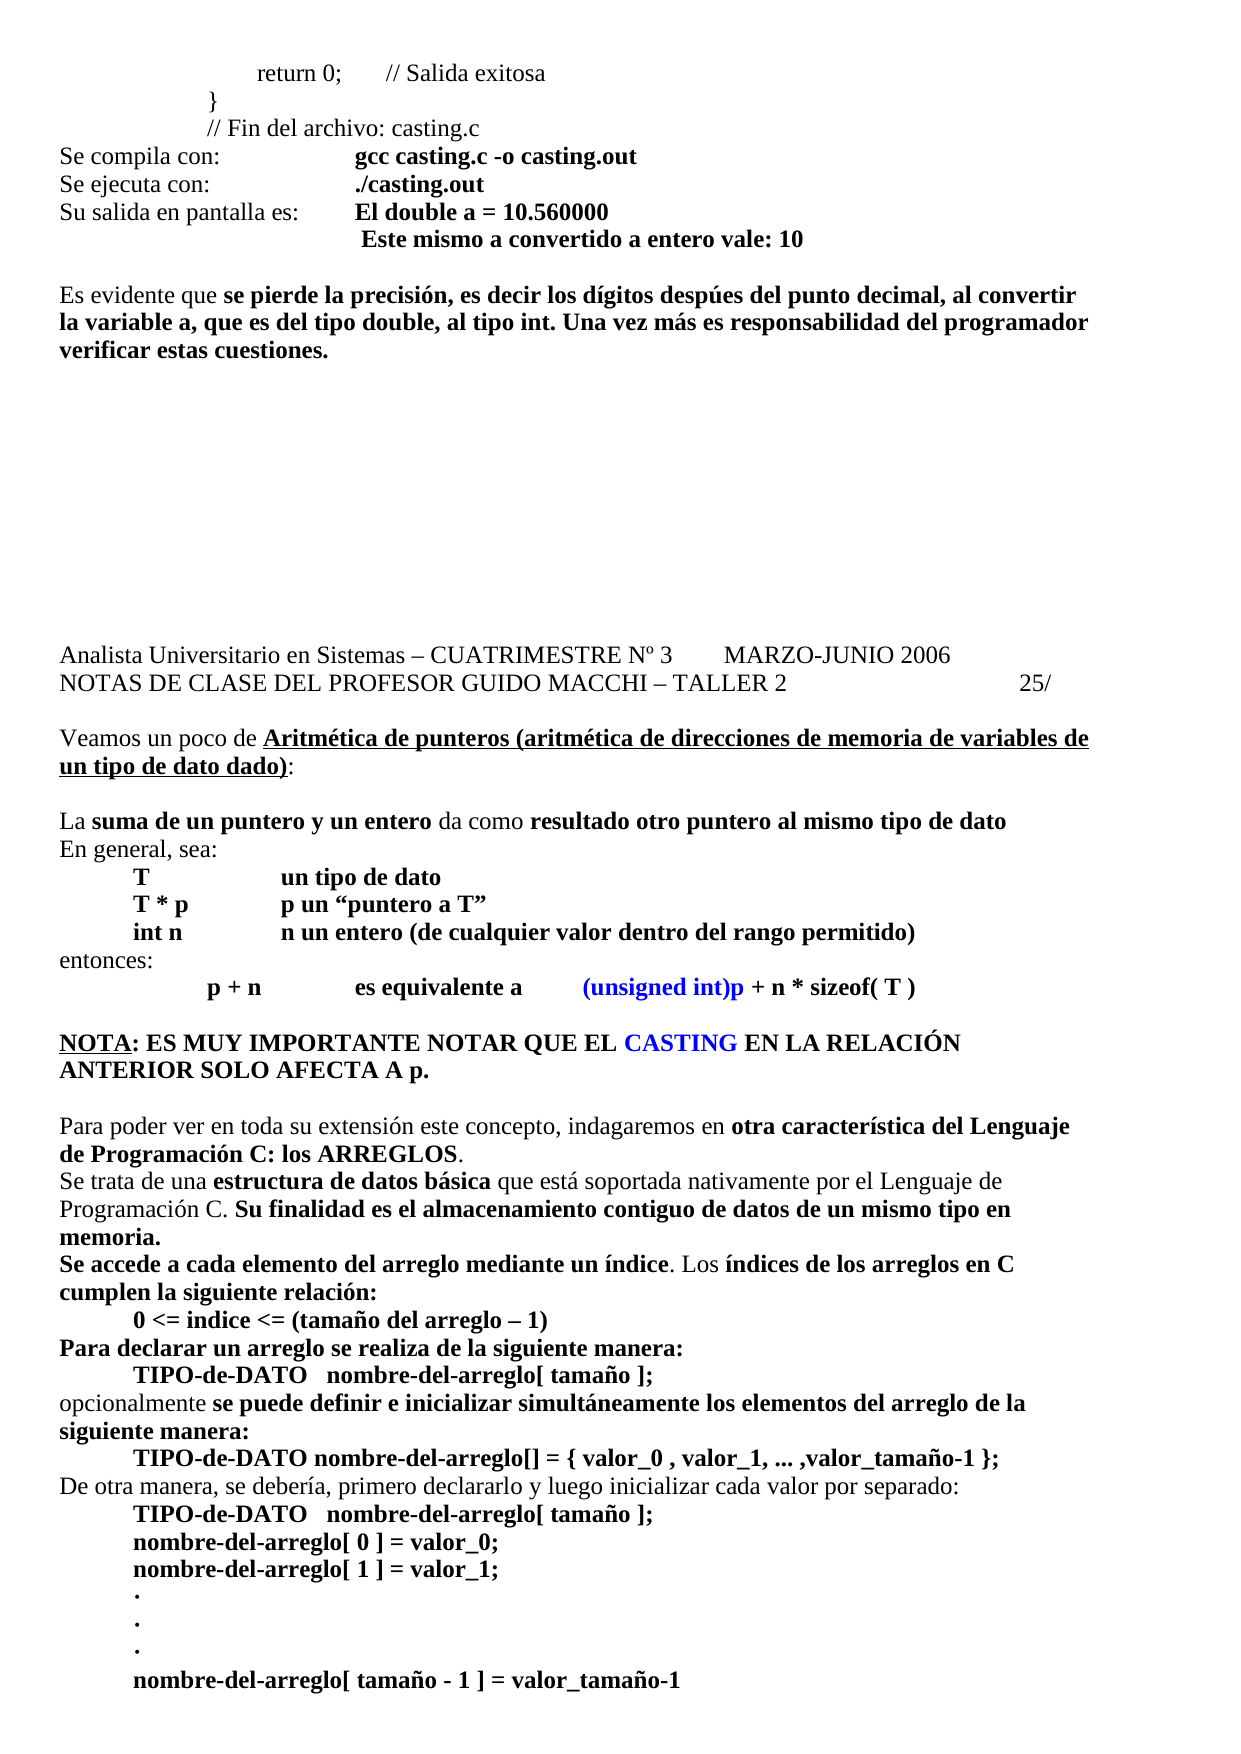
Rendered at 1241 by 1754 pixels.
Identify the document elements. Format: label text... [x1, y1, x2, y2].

text } [59, 87, 1093, 114]
text Se compila con: gcc casting.c -o casting.out [59, 142, 1093, 170]
text Es evidente que se pierde la precisión, es decir los dígitos despúes del punto decimal, al convertir la variable a, que es del tipo double, al tipo int. Una vez más es responsabilidad del programador verificar estas cuestiones. [59, 281, 1093, 364]
text Se ejecuta con: ./casting.out [59, 170, 1093, 198]
text 0 <= indice <= (tamaño del arreglo – 1) [59, 1306, 1093, 1334]
text Su salida en pantalla es: El double a = 10.560000 [59, 198, 1093, 225]
text Analista Universitario en Sistemas – CUATRIMESTRE Nº 3 MARZO-JUNIO 2006 [59, 641, 1093, 669]
text TIPO-de-DATO nombre-del-arreglo[ tamaño ]; [59, 1361, 1093, 1389]
text int n n un entero (de cualquier valor dentro del rango permitido) [59, 918, 1093, 946]
text De otra manera, se debería, primero declararlo y luego inicializar cada valor por separado: [59, 1472, 1093, 1500]
text T * p p un “puntero a T” [59, 890, 1093, 918]
text Este mismo a convertido a entero vale: 10 [59, 225, 1093, 253]
text Para declarar un arreglo se realiza de la siguiente manera: [59, 1334, 1093, 1361]
text // Fin del archivo: casting.c [59, 114, 1093, 142]
text · [59, 1638, 1093, 1666]
text TIPO-de-DATO nombre-del-arreglo[] = { valor_0 , valor_1, ... ,valor_tamaño-1 }; [59, 1444, 1093, 1472]
text T un tipo de dato [59, 863, 1093, 890]
text · [59, 1583, 1093, 1611]
text NOTAS DE CLASE DEL PROFESOR GUIDO MACCHI – TALLER 2 25/ [59, 669, 1093, 696]
text NOTA: ES MUY IMPORTANTE NOTAR QUE EL CASTING EN LA RELACIÓN ANTERIOR SOLO AFECTA A p. [59, 1029, 1093, 1084]
text nombre-del-arreglo[ 0 ] = valor_0; [59, 1528, 1093, 1555]
text Veamos un poco de Aritmética de punteros (aritmética de direcciones de memoria de variables de un tipo de dato dado): [59, 724, 1093, 779]
text nombre-del-arreglo[ tamaño - 1 ] = valor_tamaño-1 [59, 1666, 1093, 1694]
text nombre-del-arreglo[ 1 ] = valor_1; [59, 1555, 1093, 1583]
text p + n es equivalente a (unsigned int)p + n * sizeof( T ) [59, 973, 1093, 1001]
text Para poder ver en toda su extensión este concepto, indagaremos en otra característica del Lenguaje de Programación C: los ARREGLOS. [59, 1112, 1093, 1167]
text return 0; // Salida exitosa [59, 59, 1093, 87]
text TIPO-de-DATO nombre-del-arreglo[ tamaño ]; [59, 1500, 1093, 1528]
text · [59, 1611, 1093, 1638]
text En general, sea: [59, 835, 1093, 863]
text Se trata de una estructura de datos básica que está soportada nativamente por el Lenguaje de Programación C. Su finalidad es el almacenamiento contiguo de datos de un mismo tipo en memoria. [59, 1167, 1093, 1251]
text Se accede a cada elemento del arreglo mediante un índice. Los índices de los arreglos en C cumplen la siguiente relación: [59, 1251, 1093, 1306]
text La suma de un puntero y un entero da como resultado otro puntero al mismo tipo de dato [59, 807, 1093, 835]
text opcionalmente se puede definir e inicializar simultáneamente los elementos del arreglo de la siguiente manera: [59, 1389, 1093, 1444]
text entonces: [59, 946, 1093, 973]
